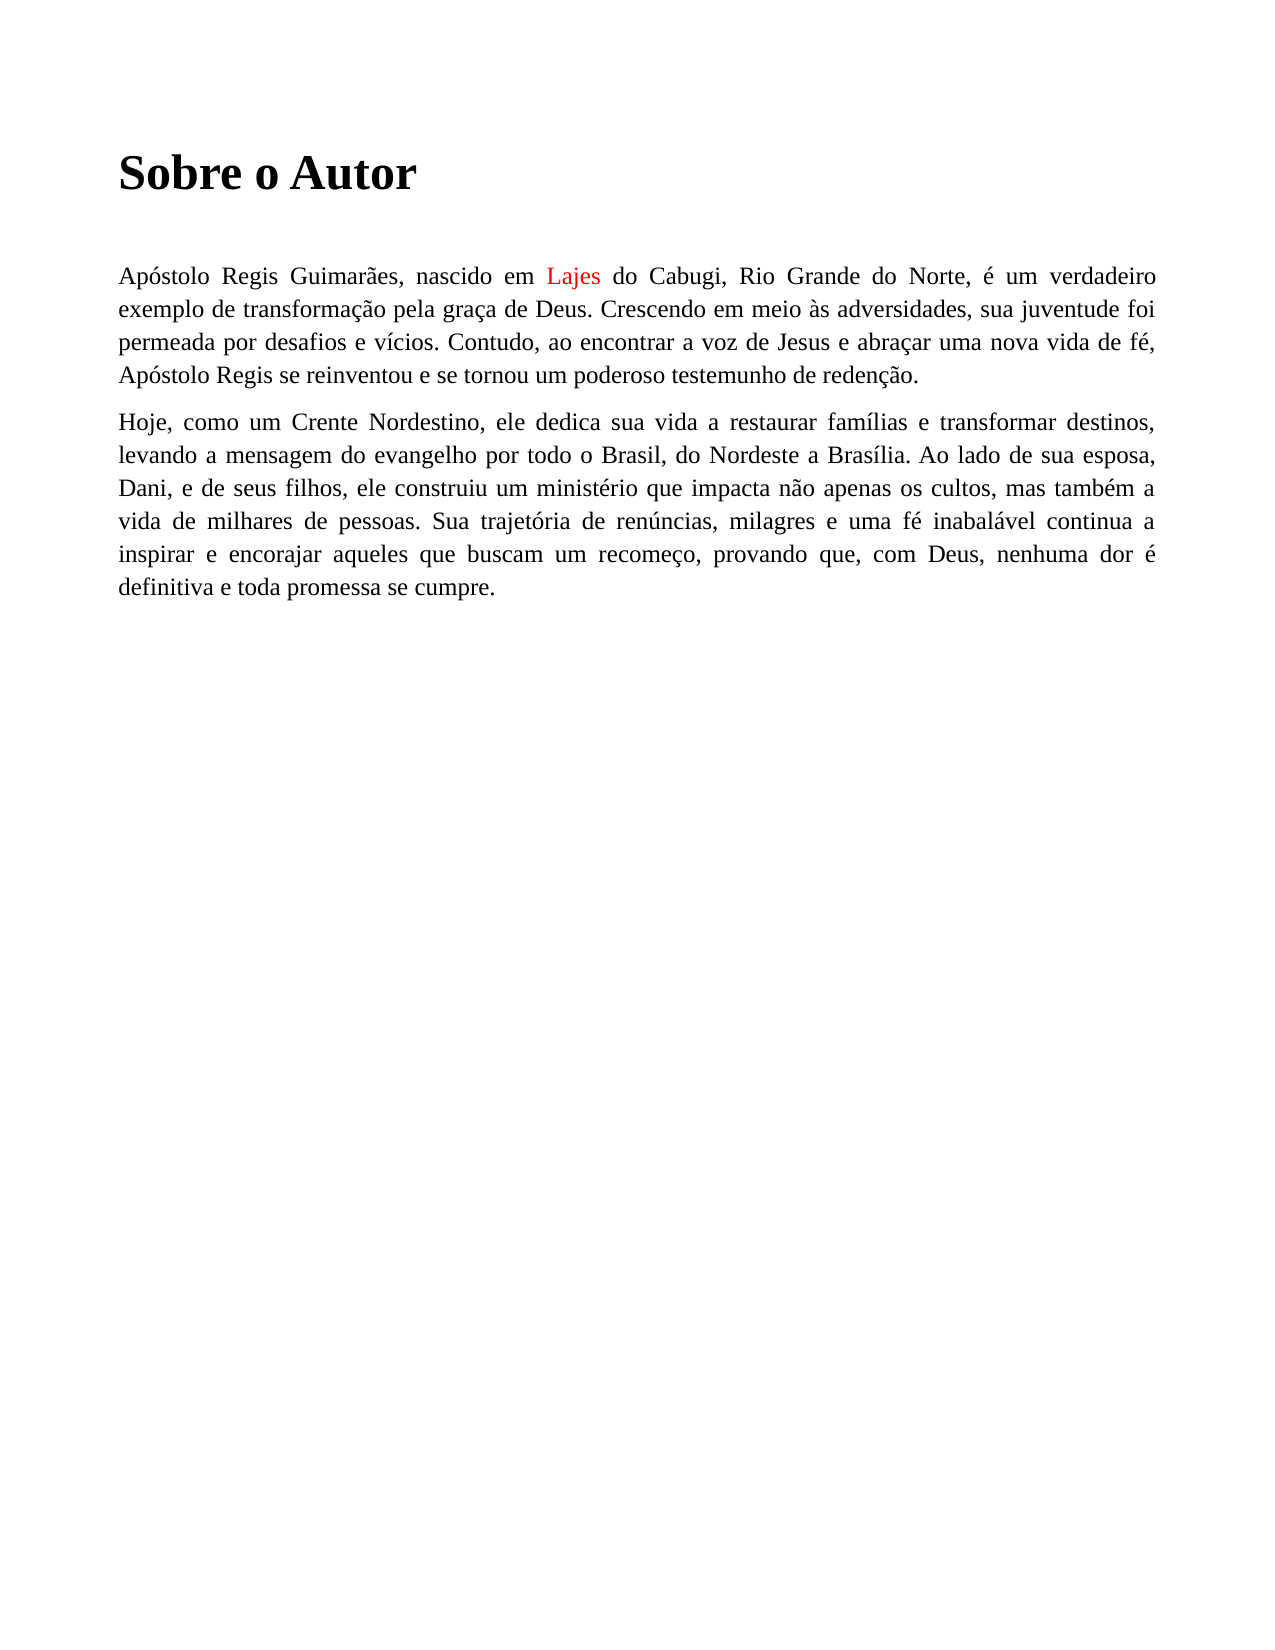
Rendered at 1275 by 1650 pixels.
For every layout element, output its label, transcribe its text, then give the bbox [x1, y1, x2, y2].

text Apóstolo Regis Guimarães, nascido em Lajes do Cabugi, Rio Grande do Norte, é um verdadeiro exemplo de transformação pela graça de Deus. Crescendo em meio às adversidades, sua juventude foi permeada por desafios e vícios. Contudo, ao encontrar a voz de Jesus e abraçar uma nova vida de fé, Apóstolo Regis se reinventou e se tornou um poderoso testemunho de redenção. [118, 261, 1157, 388]
text Hoje, como um Crente Nordestino, ele dedica sua vida a restaurar famílias e transformar destinos, levando a mensagem do evangelho por todo o Brasil, do Nordeste a Brasília. Ao lado de sua esposa, Dani, e de seus filhos, ele construiu um ministério que impacta não apenas os cultos, mas também a vida de milhares de pessoas. Sua trajetória de renúncias, milagres e uma fé inabalável continua a inspirar e encorajar aqueles que buscam um recomeço, provando que, com Deus, nenhuma dor é definitiva e toda promessa se cumpre. [118, 407, 1157, 601]
subtitle Sobre o Autor [118, 143, 1157, 201]
